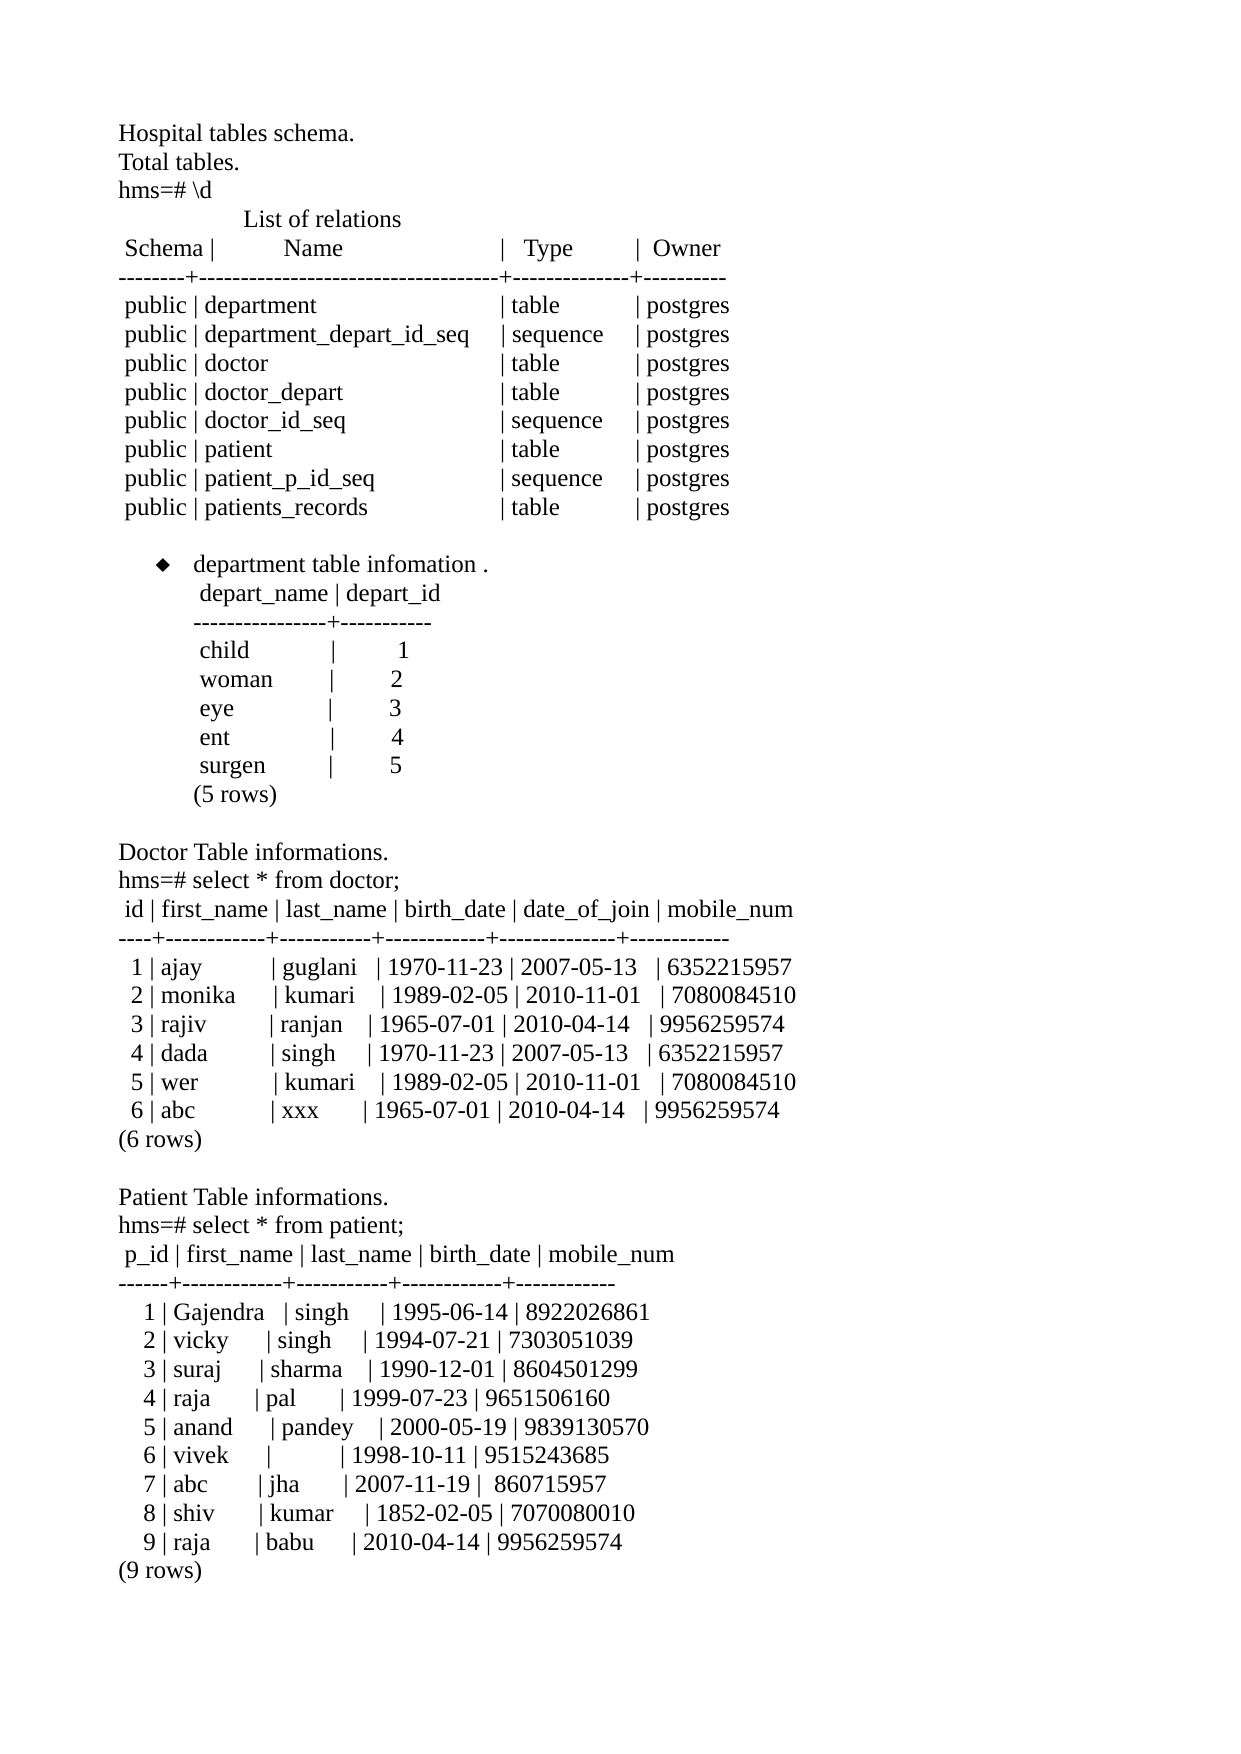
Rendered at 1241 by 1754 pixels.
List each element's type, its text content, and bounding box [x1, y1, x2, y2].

text 8 | shiv | kumar | 1852-02-05 | 7070080010 [118, 1498, 1122, 1527]
text 1 | ajay | guglani | 1970-11-23 | 2007-05-13 | 6352215957 [118, 952, 1122, 981]
text 5 | wer | kumari | 1989-02-05 | 2010-11-01 | 7080084510 [118, 1067, 1122, 1096]
text hms=# select * from doctor; [118, 866, 1122, 894]
text 2 | monika | kumari | 1989-02-05 | 2010-11-01 | 7080084510 [118, 981, 1122, 1009]
text 2 | vicky | singh | 1994-07-21 | 7303051039 [118, 1326, 1122, 1354]
list department table infomation . [156, 549, 1122, 578]
list depart_name | depart_id [156, 578, 1122, 607]
text public | patients_records | table | postgres [118, 492, 1122, 521]
text Total tables. [118, 147, 1122, 176]
text 9 | raja | babu | 2010-04-14 | 9956259574 [118, 1527, 1122, 1556]
text Hospital tables schema. [118, 118, 1122, 147]
text 4 | dada | singh | 1970-11-23 | 2007-05-13 | 6352215957 [118, 1038, 1122, 1067]
text 4 | raja | pal | 1999-07-23 | 9651506160 [118, 1383, 1122, 1412]
list (5 rows) [156, 779, 1122, 808]
list woman | 2 [156, 664, 1122, 693]
text hms=# select * from patient; [118, 1211, 1122, 1239]
text (9 rows) [118, 1556, 1122, 1584]
text 6 | abc | xxx | 1965-07-01 | 2010-04-14 | 9956259574 [118, 1096, 1122, 1124]
text public | doctor | table | postgres [118, 348, 1122, 377]
text public | department | table | postgres [118, 291, 1122, 319]
list ----------------+----------- [156, 607, 1122, 636]
list surgen | 5 [156, 751, 1122, 779]
text ----+------------+-----------+------------+--------------+------------ [118, 923, 1122, 952]
text (6 rows) [118, 1124, 1122, 1153]
text public | patient | table | postgres [118, 434, 1122, 463]
text public | patient_p_id_seq | sequence | postgres [118, 463, 1122, 492]
text ------+------------+-----------+------------+------------ [118, 1268, 1122, 1297]
list ent | 4 [156, 722, 1122, 751]
text 3 | rajiv | ranjan | 1965-07-01 | 2010-04-14 | 9956259574 [118, 1009, 1122, 1038]
text Schema | Name | Type | Owner [118, 233, 1122, 262]
text 5 | anand | pandey | 2000-05-19 | 9839130570 [118, 1412, 1122, 1441]
text p_id | first_name | last_name | birth_date | mobile_num [118, 1239, 1122, 1268]
list child | 1 [156, 636, 1122, 664]
text Patient Table informations. [118, 1182, 1122, 1211]
list eye | 3 [156, 693, 1122, 722]
text Doctor Table informations. [118, 837, 1122, 866]
text 7 | abc | jha | 2007-11-19 | 860715957 [118, 1469, 1122, 1498]
text 6 | vivek | | 1998-10-11 | 9515243685 [118, 1441, 1122, 1469]
text --------+------------------------------------+--------------+---------- [118, 262, 1122, 291]
text 3 | suraj | sharma | 1990-12-01 | 8604501299 [118, 1354, 1122, 1383]
text public | doctor_depart | table | postgres [118, 377, 1122, 406]
text hms=# \d [118, 176, 1122, 204]
text 1 | Gajendra | singh | 1995-06-14 | 8922026861 [118, 1297, 1122, 1326]
text List of relations [118, 204, 1122, 233]
text public | department_depart_id_seq | sequence | postgres [118, 319, 1122, 348]
text public | doctor_id_seq | sequence | postgres [118, 406, 1122, 434]
text id | first_name | last_name | birth_date | date_of_join | mobile_num [118, 894, 1122, 923]
